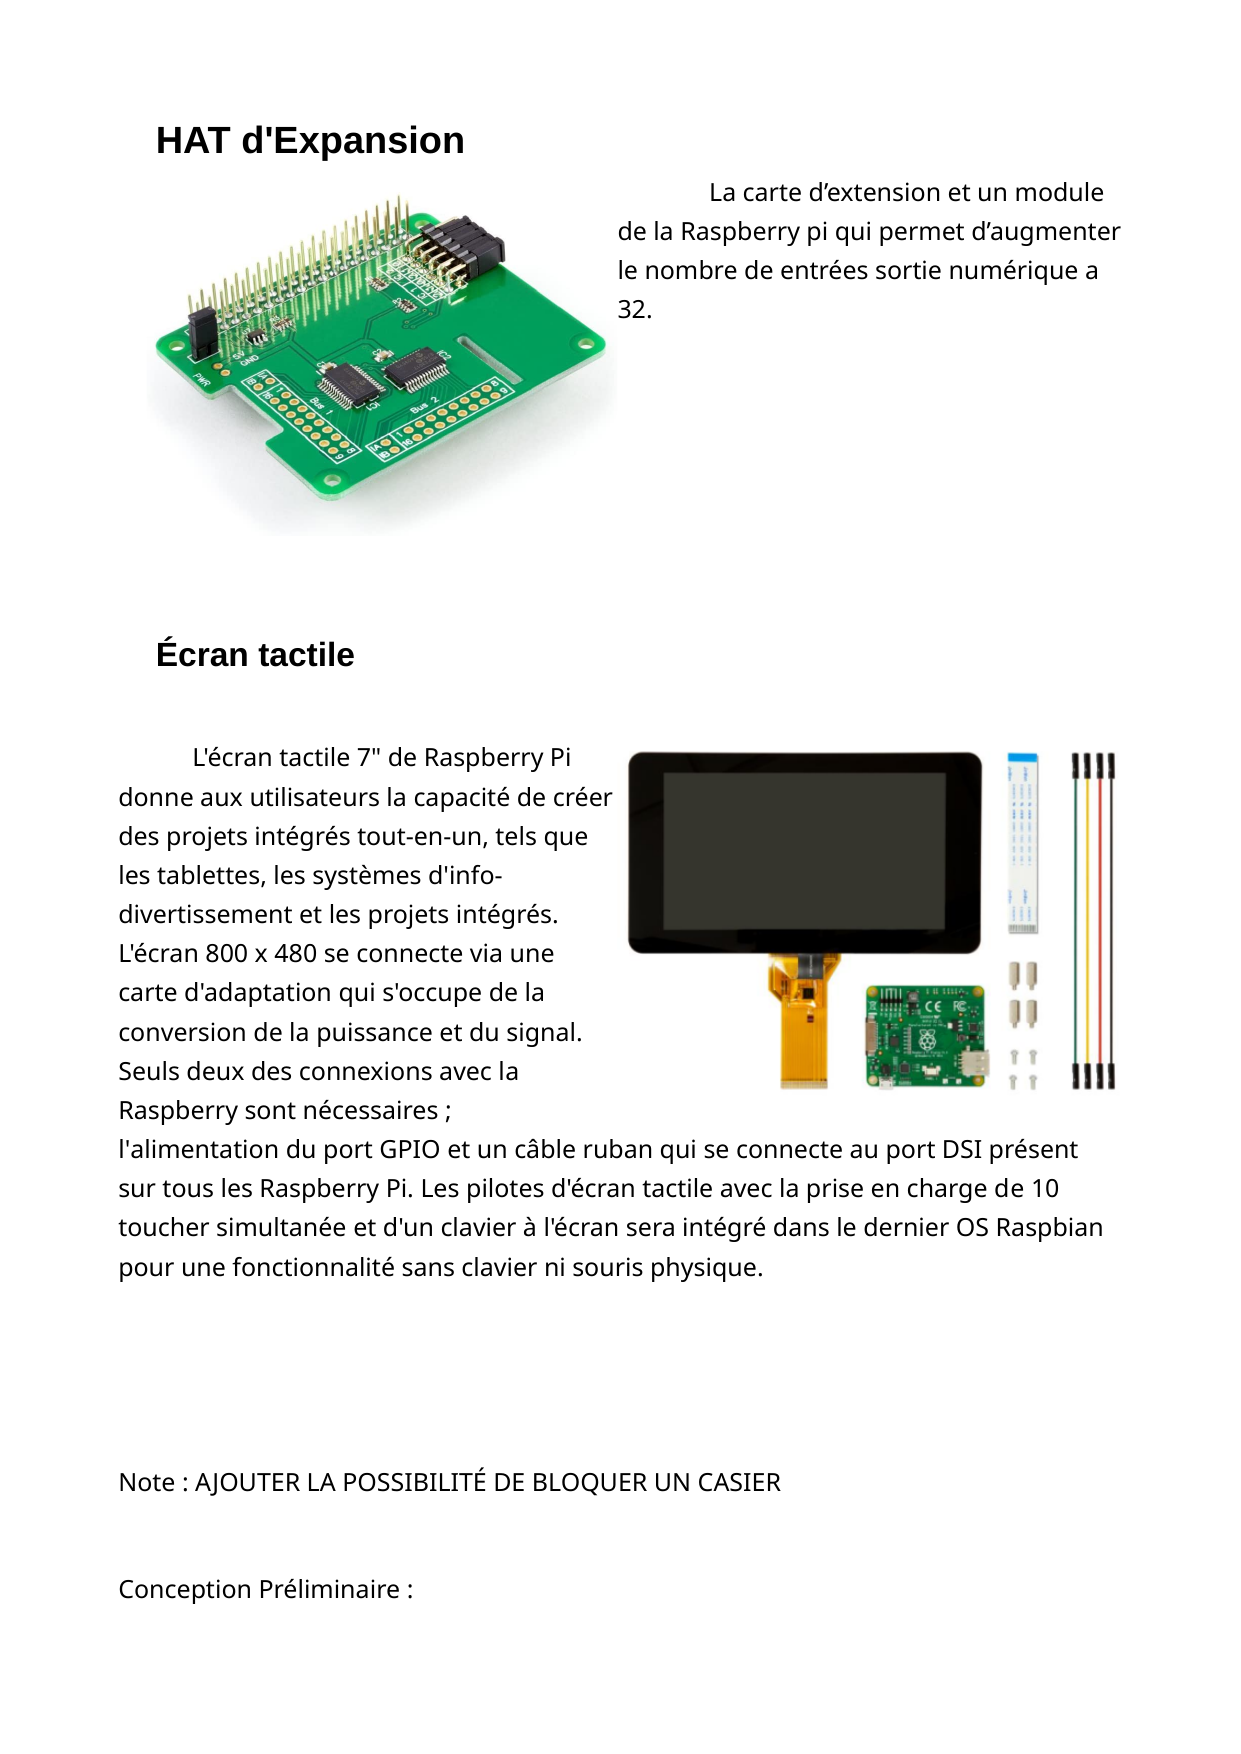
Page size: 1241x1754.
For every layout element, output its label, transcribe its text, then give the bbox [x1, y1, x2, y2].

subtitle Écran tactile [156, 635, 1122, 674]
text Conception Préliminaire : [118, 1572, 1122, 1606]
picture [146, 192, 618, 536]
text Note : AJOUTER LA POSSIBILITÉ DE BLOQUER UN CASIER [118, 1464, 1122, 1498]
text L'écran tactile 7" de Raspberry Pi donne aux utilisateurs la capacité de créer des projets intégrés tout-en-un, tels que les tablettes, les systèmes d'info-divertissement et les projets intégrés. L'écran 800 x 480 se connecte via une carte d'adaptation qui s'occupe de la conversion de la puissance et du signal. Seuls deux des connexions avec la Raspberry sont nécessaires ; l'alimentation du port GPIO et un câble ruban qui se connecte au port DSI présent sur tous les Raspberry Pi. Les pilotes d'écran tactile avec la prise en charge de 10 toucher simultanée et d'un clavier à l'écran sera intégré dans le dernier OS Raspbian pour une fonctionnalité sans clavier ni souris physique. [118, 740, 1122, 1283]
picture [615, 711, 1128, 1105]
text La carte d’extension et un module de la Raspberry pi qui permet d’augmenter le nombre de entrées sortie numérique a 32. [118, 174, 1122, 326]
subtitle HAT d'Expansion [156, 118, 1122, 162]
